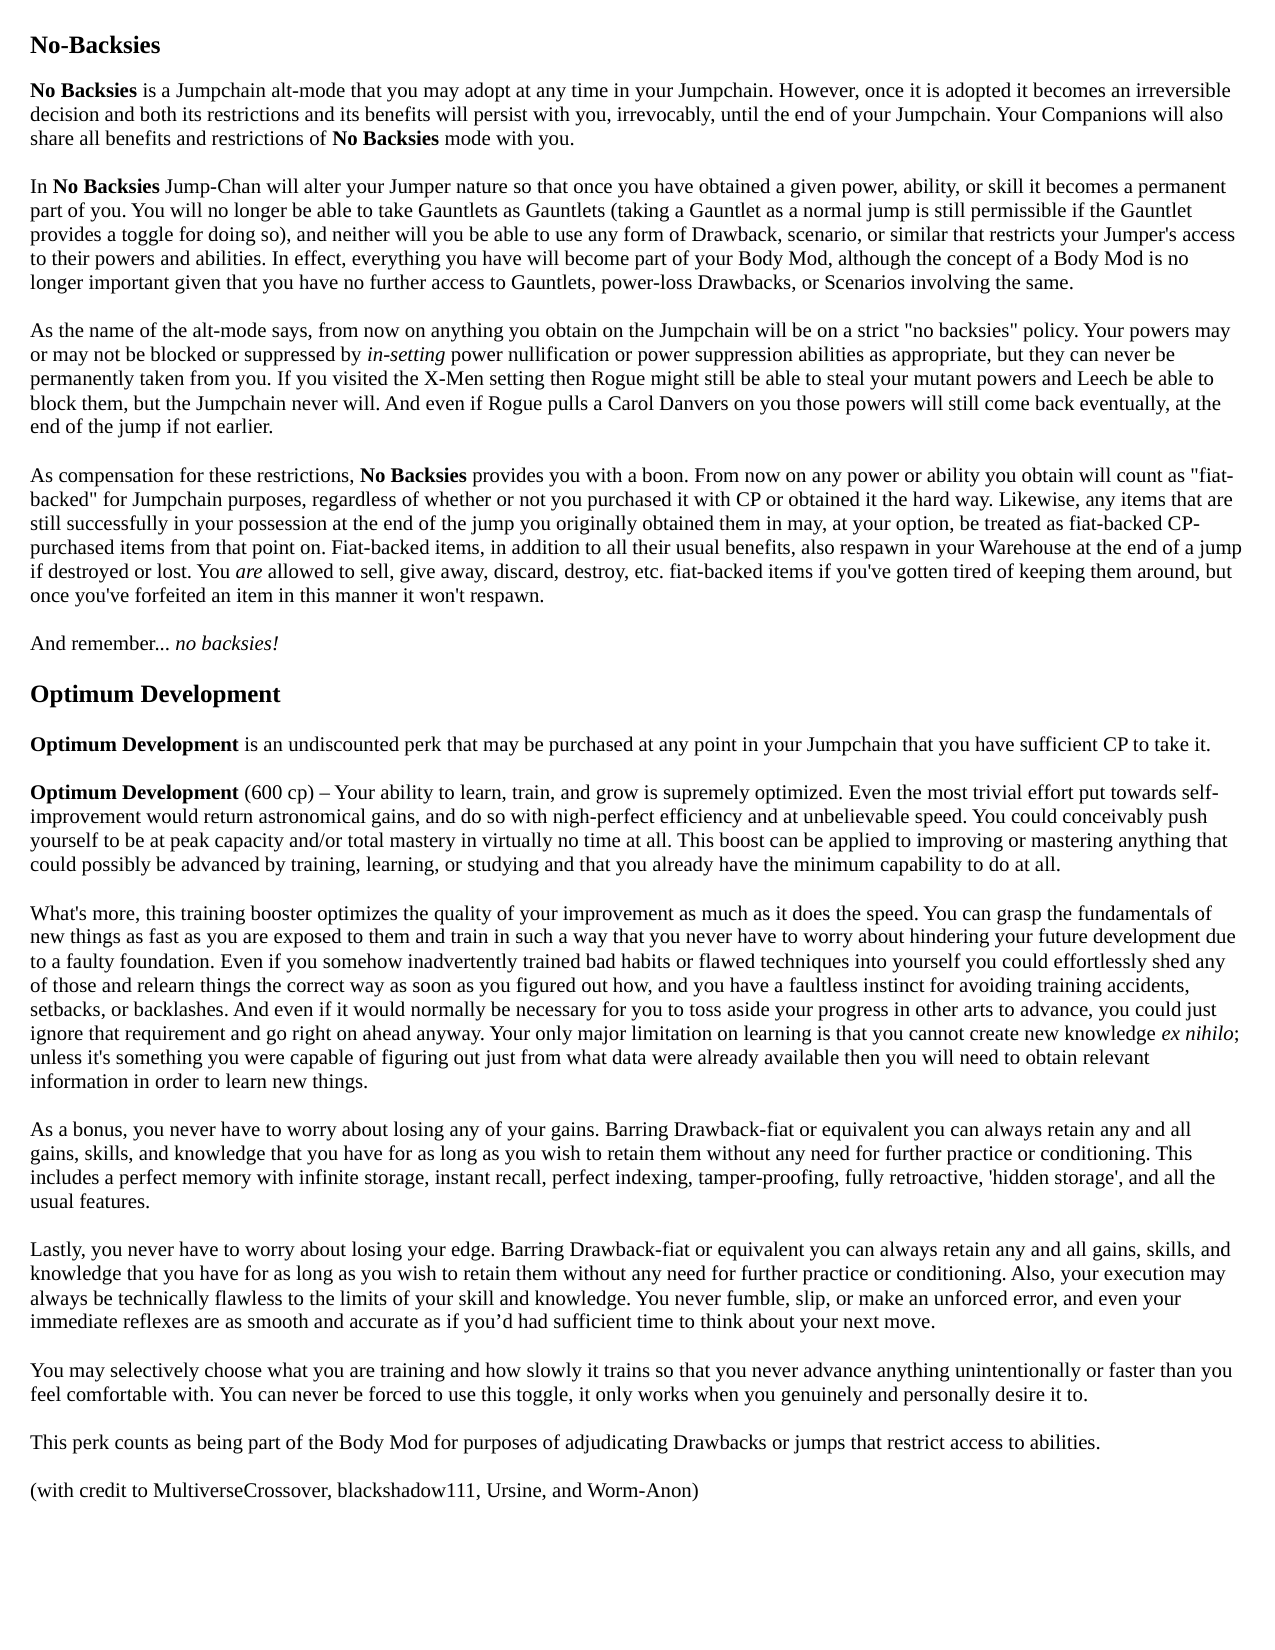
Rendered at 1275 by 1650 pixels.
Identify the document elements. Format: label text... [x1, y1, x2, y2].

text No Backsies is a Jumpchain alt-mode that you may adopt at any time in your Jumpchain. However, once it is adopted it becomes an irreversible decision and both its restrictions and its benefits will persist with you, irrevocably, until the end of your Jumpchain. Your Companions will also share all benefits and restrictions of No Backsies mode with you. In No Backsies Jump-Chan will alter your Jumper nature so that once you have obtained a given power, ability, or skill it becomes a permanent part of you. You will no longer be able to take Gauntlets as Gauntlets (taking a Gauntlet as a normal jump is still permissible if the Gauntlet provides a toggle for doing so), and neither will you be able to use any form of Drawback, scenario, or similar that restricts your Jumper's access to their powers and abilities. In effect, everything you have will become part of your Body Mod, although the concept of a Body Mod is no longer important given that you have no further access to Gauntlets, power-loss Drawbacks, or Scenarios involving the same. As the name of the alt-mode says, from now on anything you obtain on the Jumpchain will be on a strict "no backsies" policy. Your powers may or may not be blocked or suppressed by in-setting power nullification or power suppression abilities as appropriate, but they can never be permanently taken from you. If you visited the X-Men setting then Rogue might still be able to steal your mutant powers and Leech be able to block them, but the Jumpchain never will. And even if Rogue pulls a Carol Danvers on you those powers will still come back eventually, at the end of the jump if not earlier. As compensation for these restrictions, No Backsies provides you with a boon. From now on any power or ability you obtain will count as "fiat-backed" for Jumpchain purposes, regardless of whether or not you purchased it with CP or obtained it the hard way. Likewise, any items that are still successfully in your possession at the end of the jump you originally obtained them in may, at your option, be treated as fiat-backed CP-purchased items from that point on. Fiat-backed items, in addition to all their usual benefits, also respawn in your Warehouse at the end of a jump if destroyed or lost. You are allowed to sell, give away, discard, destroy, etc. fiat-backed items if you've gotten tired of keeping them around, but once you've forfeited an item in this manner it won't respawn. And remember... no backsies! [30, 78, 1245, 655]
text Optimum Development [30, 679, 1245, 708]
text Optimum Development is an undiscounted perk that may be purchased at any point in your Jumpchain that you have sufficient CP to take it. Optimum Development (600 cp) – Your ability to learn, train, and grow is supremely optimized. Even the most trivial effort put towards self-improvement would return astronomical gains, and do so with nigh-perfect efficiency and at unbelievable speed. You could conceivably push yourself to be at peak capacity and/or total mastery in virtually no time at all. This boost can be applied to improving or mastering anything that could possibly be advanced by training, learning, or studying and that you already have the minimum capability to do at all. What's more, this training booster optimizes the quality of your improvement as much as it does the speed. You can grasp the fundamentals of new things as fast as you are exposed to them and train in such a way that you never have to worry about hindering your future development due to a faulty foundation. Even if you somehow inadvertently trained bad habits or flawed techniques into yourself you could effortlessly shed any of those and relearn things the correct way as soon as you figured out how, and you have a faultless instinct for avoiding training accidents, setbacks, or backlashes. And even if it would normally be necessary for you to toss aside your progress in other arts to advance, you could just ignore that requirement and go right on ahead anyway. Your only major limitation on learning is that you cannot create new knowledge ex nihilo; unless it's something you were capable of figuring out just from what data were already available then you will need to obtain relevant information in order to learn new things. As a bonus, you never have to worry about losing any of your gains. Barring Drawback-fiat or equivalent you can always retain any and all gains, skills, and knowledge that you have for as long as you wish to retain them without any need for further practice or conditioning. This includes a perfect memory with infinite storage, instant recall, perfect indexing, tamper-proofing, fully retroactive, 'hidden storage', and all the usual features. Lastly, you never have to worry about losing your edge. Barring Drawback-fiat or equivalent you can always retain any and all gains, skills, and knowledge that you have for as long as you wish to retain them without any need for further practice or conditioning. Also, your execution may always be technically flawless to the limits of your skill and knowledge. You never fumble, slip, or make an unforced error, and even your immediate reflexes are as smooth and accurate as if you’d had sufficient time to think about your next move. You may selectively choose what you are training and how slowly it trains so that you never advance anything unintentionally or faster than you feel comfortable with. You can never be forced to use this toggle, it only works when you genuinely and personally desire it to. This perk counts as being part of the Body Mod for purposes of adjudicating Drawbacks or jumps that restrict access to abilities. (with credit to MultiverseCrossover, blackshadow111, Ursine, and Worm-Anon) [30, 732, 1245, 1502]
text No-Backsies [30, 30, 1245, 59]
